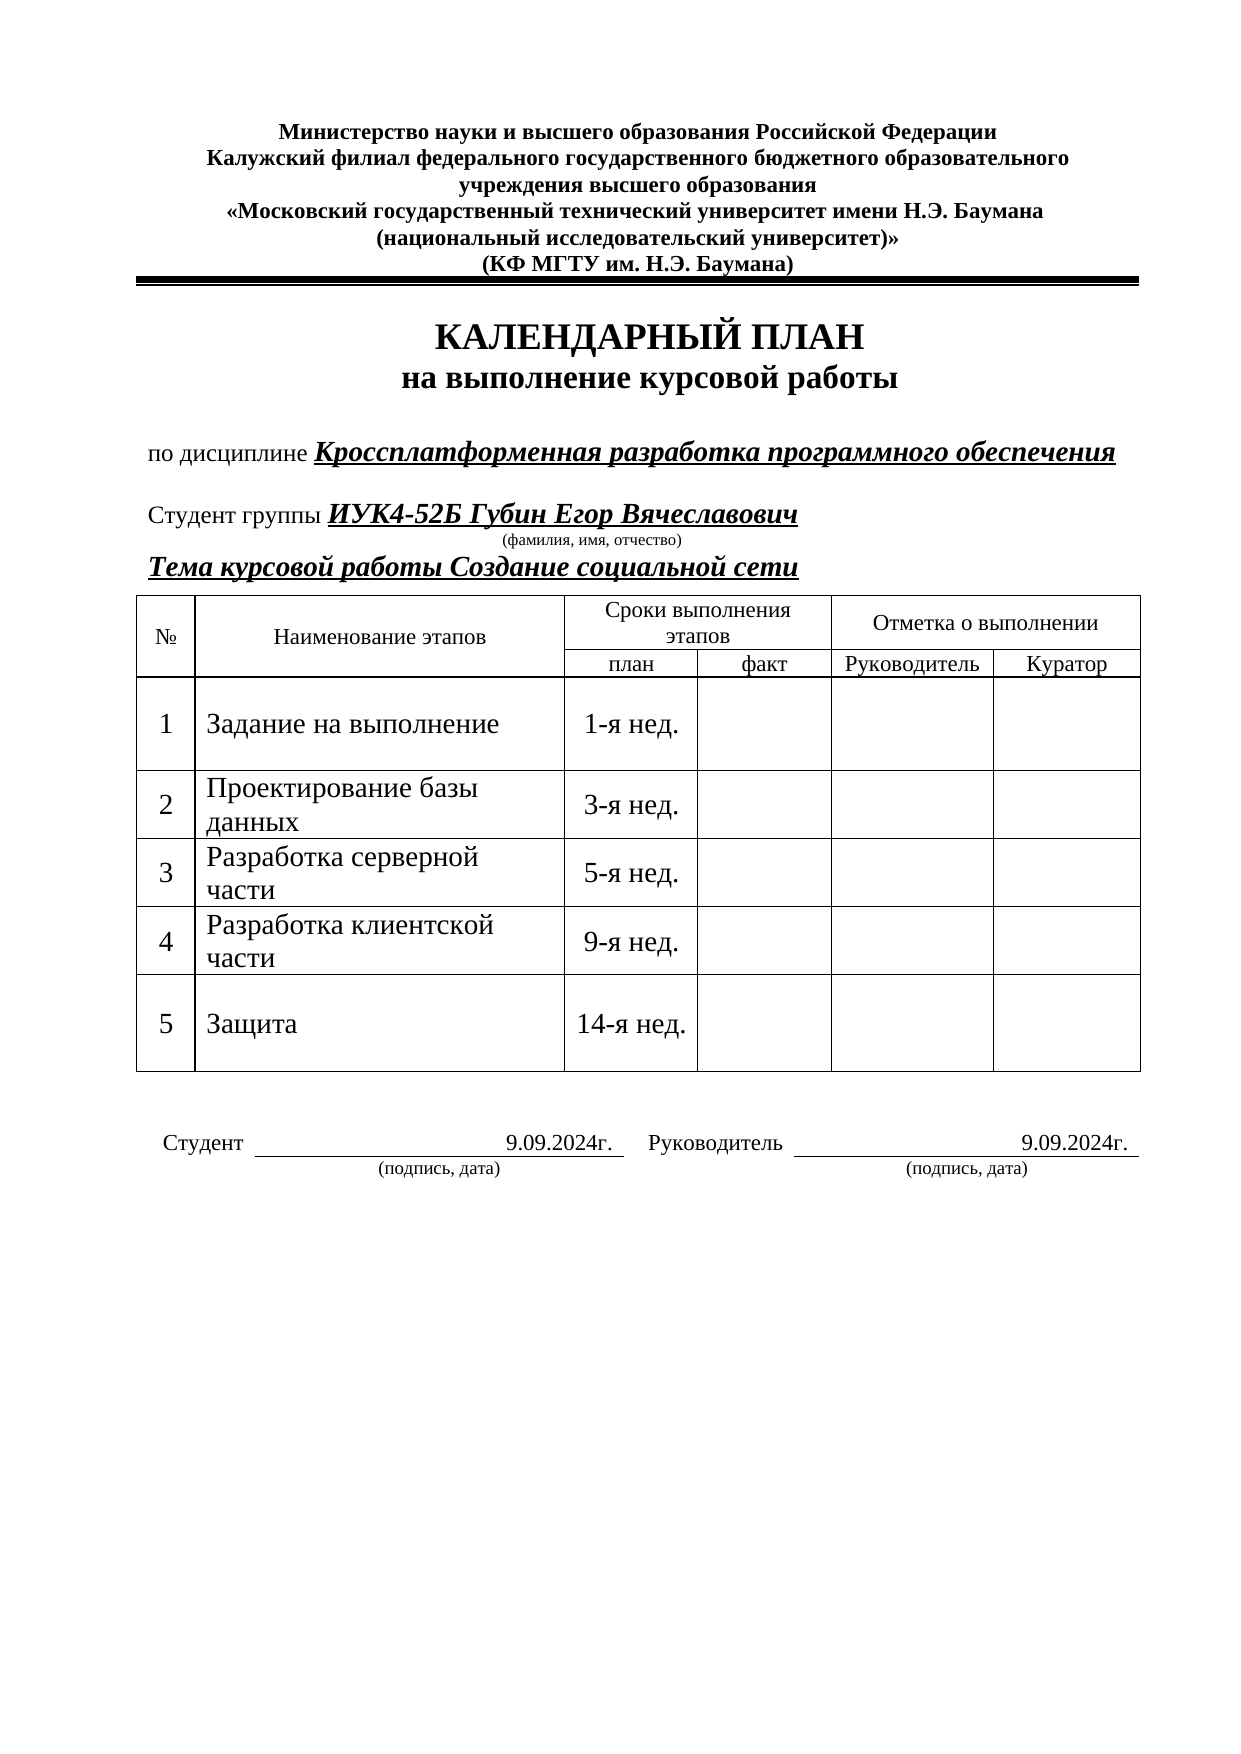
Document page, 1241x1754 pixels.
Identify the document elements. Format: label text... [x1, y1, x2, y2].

table_cell 9-я нед. [565, 907, 697, 974]
table_cell [994, 771, 1140, 838]
table_header Отметка о выполнении [832, 596, 1140, 649]
table_cell [832, 907, 993, 974]
table_cell [832, 771, 993, 838]
table_cell 4 [137, 907, 194, 974]
table_cell Защита [196, 975, 564, 1071]
table_cell [624, 1156, 794, 1183]
table_cell (подпись, дата) [255, 1157, 624, 1183]
table_cell Проектирование базы данных [196, 771, 564, 838]
table_cell [994, 975, 1140, 1071]
table_header 9.09.2024г. [794, 1129, 1139, 1156]
table_cell (подпись, дата) [794, 1157, 1139, 1183]
table_cell [832, 975, 993, 1071]
table_cell Разработка серверной части [196, 839, 564, 906]
table_header Министерство науки и высшего образования Российской Федерации Калужский филиал федерального государственного бюджетного образовательного учреждения высшего образования «Московский государственный технический университет имени Н.Э. Баумана (национальный исследовательский университет)» (КФ МГТУ им. Н.Э. Баумана) [136, 118, 1139, 276]
table_cell Разработка клиентской части [196, 907, 564, 974]
text по дисциплине Кроссплатформенная разработка программного обеспечения [148, 434, 1152, 468]
table_cell 2 [137, 771, 194, 838]
table_cell [994, 678, 1140, 769]
table_cell [832, 678, 993, 769]
table_header Студент [136, 1129, 254, 1156]
table_cell [994, 839, 1140, 906]
text Тема курсовой работы Создание социальной сети [148, 549, 1152, 583]
table_cell 1 [137, 678, 194, 769]
table_cell факт [698, 650, 831, 676]
table_cell 3-я нед. [565, 771, 697, 838]
table_cell 5 [137, 975, 194, 1071]
table_header 9.09.2024г. [255, 1129, 624, 1156]
text Студент группы ИУК4-52Б Губин Егор Вячеславович [148, 496, 1152, 530]
table_header № [137, 596, 194, 676]
text на выполнение курсовой работы [148, 357, 1152, 396]
table_cell [698, 771, 831, 838]
table_cell 3 [137, 839, 194, 906]
table_header Сроки выполнения этапов [565, 596, 831, 649]
table_cell [832, 839, 993, 906]
table_header Руководитель [624, 1129, 794, 1156]
table_cell [698, 678, 831, 769]
table_cell [698, 975, 831, 1071]
table_cell 5-я нед. [565, 839, 697, 906]
text (фамилия, имя, отчество) [148, 530, 1152, 549]
table_cell Руководитель [832, 650, 993, 676]
table_cell [994, 907, 1140, 974]
table_cell [698, 907, 831, 974]
text КАЛЕНДАРНЫЙ ПЛАН [148, 314, 1152, 357]
table_cell [698, 839, 831, 906]
table_cell 1-я нед. [565, 678, 697, 769]
table_cell план [565, 650, 697, 676]
table_header Наименование этапов [196, 596, 564, 676]
table_cell [136, 1156, 254, 1183]
table_cell 14-я нед. [565, 975, 697, 1071]
table_cell Задание на выполнение [196, 678, 564, 769]
table_cell Куратор [994, 650, 1140, 676]
